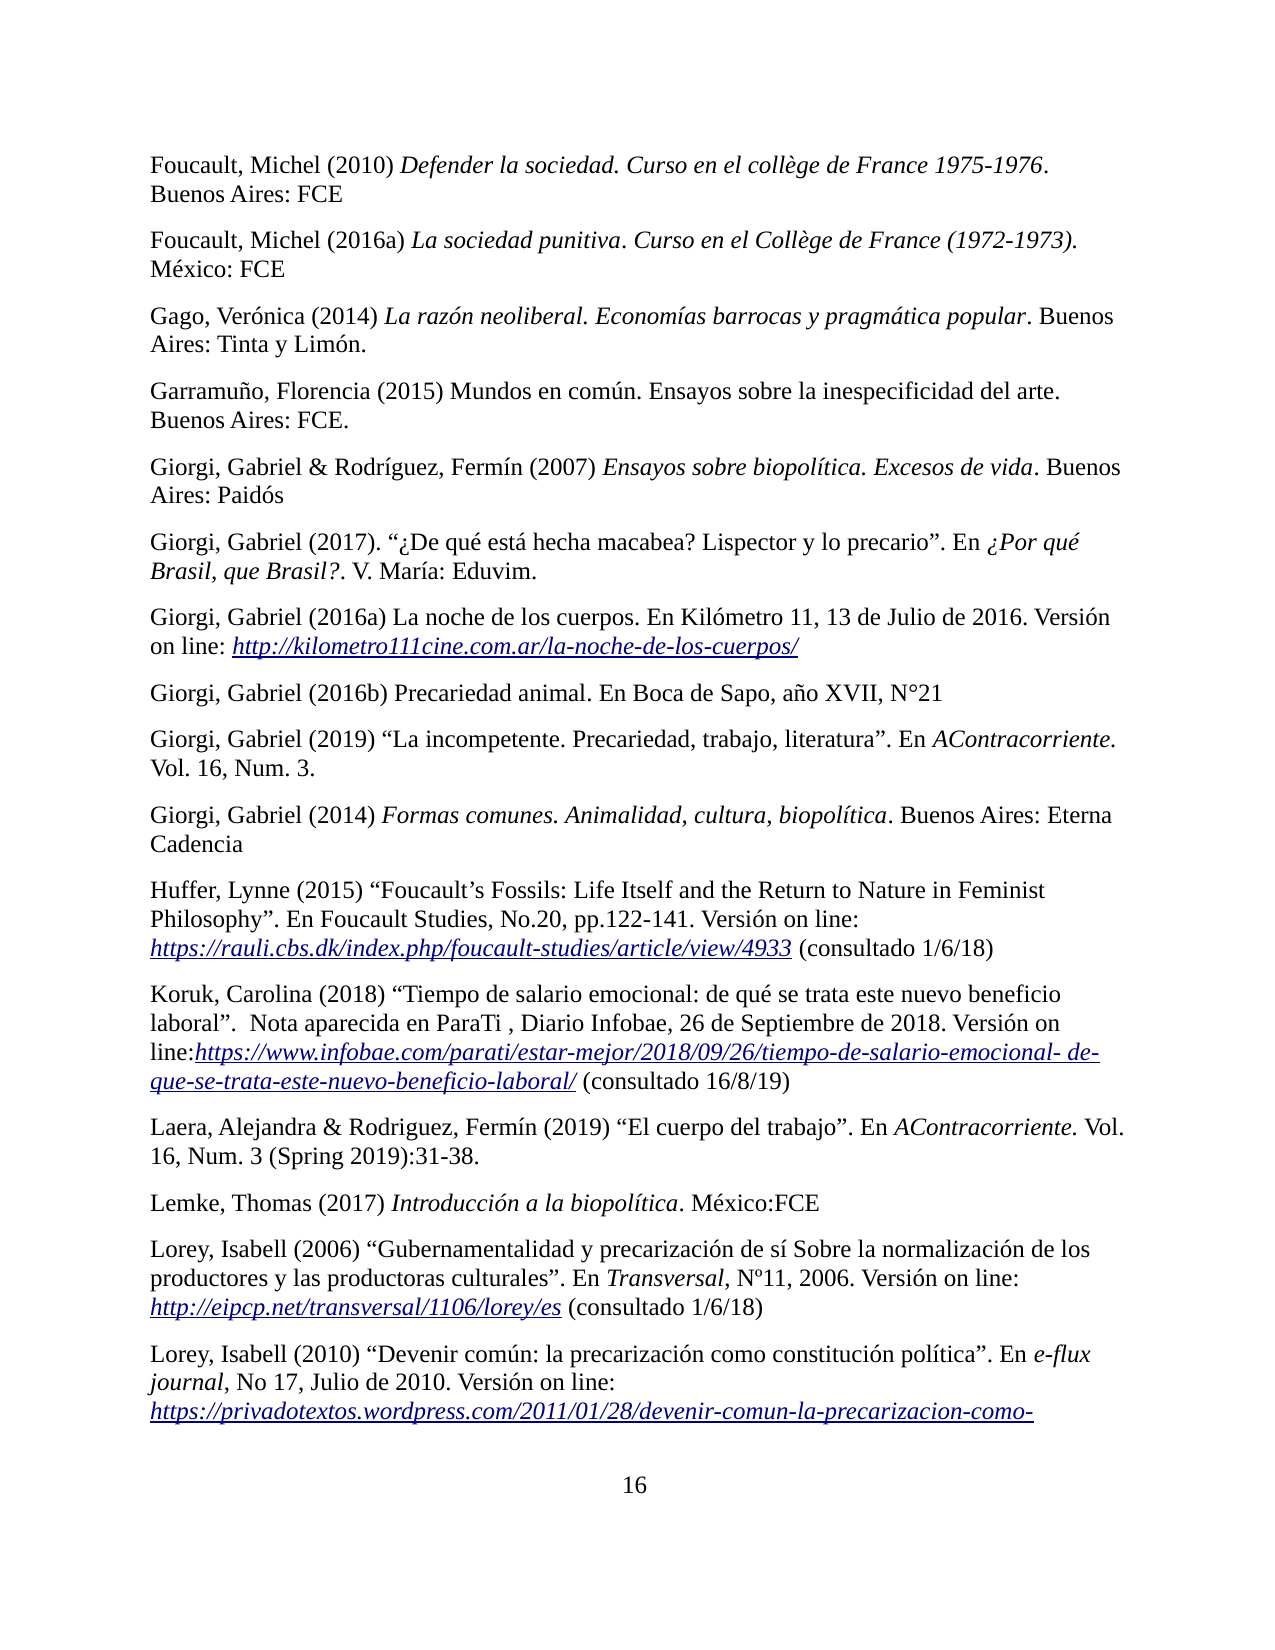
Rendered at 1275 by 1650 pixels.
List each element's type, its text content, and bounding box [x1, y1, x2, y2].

text Laera, Alejandra & Rodriguez, Fermín (2019) “El cuerpo del trabajo”. En AContracorriente. Vol. 16, Num. 3 (Spring 2019):31-38. [150, 1112, 1125, 1170]
text Huffer, Lynne (2015) “Foucault’s Fossils: Life Itself and the Return to Nature in Feminist Philosophy”. En Foucault Studies, No.20, pp.122-141. Versión on line: https://rauli.cbs.dk/index.php/foucault-studies/article/view/4933 (consultado 1/6/18) [150, 875, 1125, 962]
text Lorey, Isabell (2006) “Gubernamentalidad y precarización de sí Sobre la normalización de los productores y las productoras culturales”. En Transversal, Nº11, 2006. Versión on line: http://eipcp.net/transversal/1106/lorey/es (consultado 1/6/18) [150, 1234, 1125, 1321]
text Giorgi, Gabriel (2014) Formas comunes. Animalidad, cultura, biopolítica. Buenos Aires: Eterna Cadencia [150, 800, 1125, 857]
text Giorgi, Gabriel (2016b) Precariedad animal. En Boca de Sapo, año XVII, N°21 [150, 678, 1125, 707]
text Foucault, Michel (2016a) La sociedad punitiva. Curso en el Collège de France (1972-1973). México: FCE [150, 225, 1125, 283]
text Giorgi, Gabriel (2016a) La noche de los cuerpos. En Kilómetro 11, 13 de Julio de 2016. Versión on line: http://kilometro111cine.com.ar/la-noche-de-los-cuerpos/ [150, 602, 1125, 660]
text Koruk, Carolina (2018) “Tiempo de salario emocional: de qué se trata este nuevo beneficio laboral”. Nota aparecida en ParaTi , Diario Infobae, 26 de Septiembre de 2018. Versión on line:https://www.infobae.com/parati/estar-mejor/2018/09/26/tiempo-de-salario-emocional- de-que-se-trata-este-nuevo-beneficio-laboral/ (consultado 16/8/19) [150, 979, 1125, 1094]
text Giorgi, Gabriel (2019) “La incompetente. Precariedad, trabajo, literatura”. En AContracorriente. Vol. 16, Num. 3. [150, 724, 1125, 782]
text Garramuño, Florencia (2015) Mundos en común. Ensayos sobre la inespecificidad del arte. Buenos Aires: FCE. [150, 376, 1125, 434]
text Lemke, Thomas (2017) Introducción a la biopolítica. México:FCE [150, 1188, 1125, 1217]
text Giorgi, Gabriel & Rodríguez, Fermín (2007) Ensayos sobre biopolítica. Excesos de vida. Buenos Aires: Paidós [150, 452, 1125, 509]
text Foucault, Michel (2010) Defender la sociedad. Curso en el collège de France 1975-1976. Buenos Aires: FCE [150, 150, 1125, 207]
text Gago, Verónica (2014) La razón neoliberal. Economías barrocas y pragmática popular. Buenos Aires: Tinta y Limón. [150, 301, 1125, 358]
text Lorey, Isabell (2010) “Devenir común: la precarización como constitución política”. En e-flux journal, No 17, Julio de 2010. Versión on line: https://privadotextos.wordpress.com/2011/01/28/devenir-comun-la-precarizacion-como- [150, 1339, 1125, 1425]
text Giorgi, Gabriel (2017). “¿De qué está hecha macabea? Lispector y lo precario”. En ¿Por qué Brasil, que Brasil?. V. María: Eduvim. [150, 527, 1125, 584]
